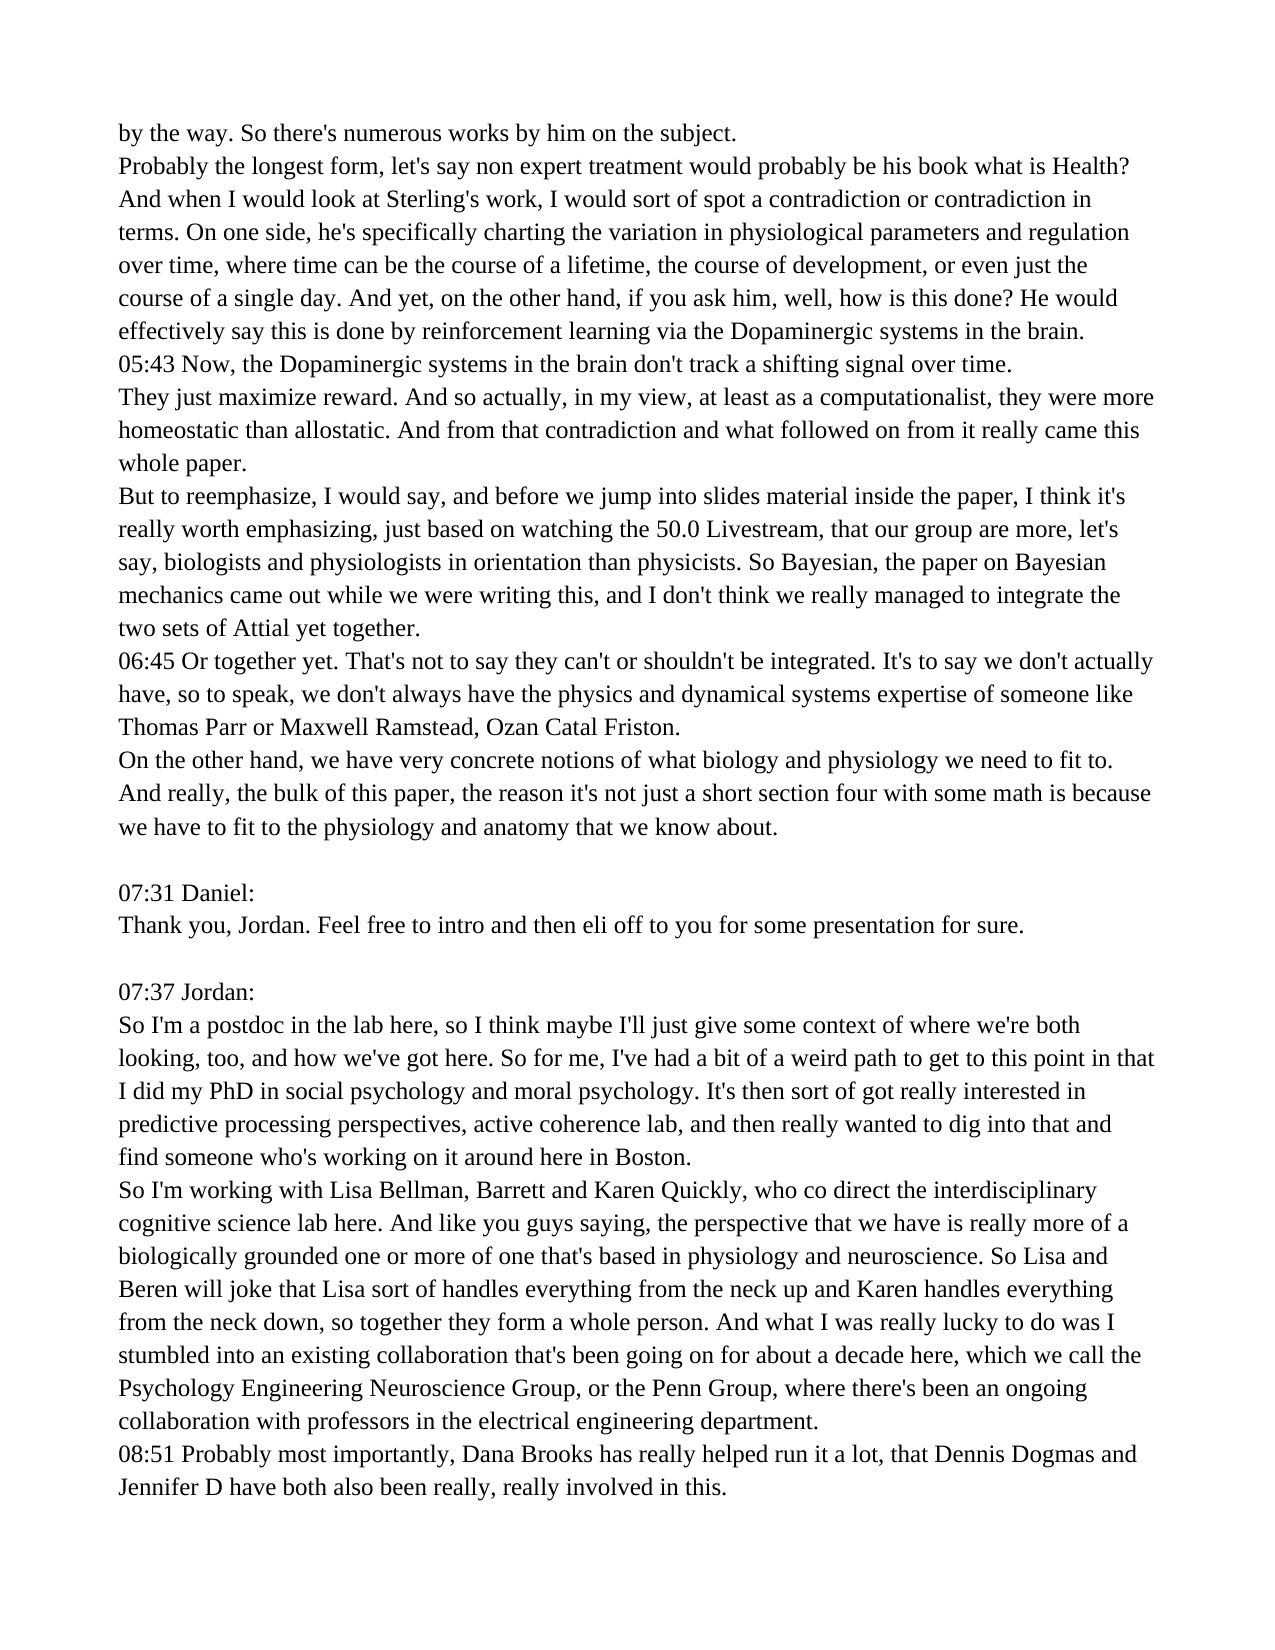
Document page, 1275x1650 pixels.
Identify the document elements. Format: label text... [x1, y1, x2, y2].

text 08:51 Probably most importantly, Dana Brooks has really helped run it a lot, that Dennis Dogmas and Jennifer D have both also been really, really involved in this. [118, 1439, 1157, 1501]
text On the other hand, we have very concrete notions of what biology and physiology we need to fit to. [118, 746, 1157, 774]
text They just maximize reward. And so actually, in my view, at least as a computationalist, they were more homeostatic than allostatic. And from that contradiction and what followed on from it really came this whole paper. [118, 382, 1157, 477]
text by the way. So there's numerous works by him on the subject. [118, 118, 1157, 147]
text Probably the longest form, let's say non expert treatment would probably be his book what is Health? [118, 151, 1157, 180]
text And when I would look at Sterling's work, I would sort of spot a contradiction or contradiction in terms. On one side, he's specifically charting the variation in physiological parameters and regulation over time, where time can be the course of a lifetime, the course of development, or even just the course of a single day. And yet, on the other hand, if you ask him, well, how is this done? He would effectively say this is done by reinforcement learning via the Dopaminergic systems in the brain. [118, 184, 1157, 345]
text So I'm working with Lisa Bellman, Barrett and Karen Quickly, who co direct the interdisciplinary cognitive science lab here. And like you guys saying, the perspective that we have is really more of a biologically grounded one or more of one that's based in physiology and neuroscience. So Lisa and Beren will joke that Lisa sort of handles everything from the neck up and Karen handles everything from the neck down, so together they form a whole person. And what I was really lucky to do was I stumbled into an existing collaboration that's been going on for about a decade here, which we call the Psychology Engineering Neuroscience Group, or the Penn Group, where there's been an ongoing collaboration with professors in the electrical engineering department. [118, 1175, 1157, 1435]
text But to reemphasize, I would say, and before we jump into slides material inside the paper, I think it's really worth emphasizing, just based on watching the 50.0 Livestream, that our group are more, let's say, biologists and physiologists in orientation than physicists. So Bayesian, the paper on Bayesian mechanics came out while we were writing this, and I don't think we really managed to integrate the two sets of Attial yet together. [118, 481, 1157, 642]
text Thank you, Jordan. Feel free to intro and then eli off to you for some presentation for sure. [118, 911, 1157, 939]
text 05:43 Now, the Dopaminergic systems in the brain don't track a shifting signal over time. [118, 349, 1157, 378]
text And really, the bulk of this paper, the reason it's not just a short section four with some math is because we have to fit to the physiology and anatomy that we know about. [118, 778, 1157, 840]
text 06:45 Or together yet. That's not to say they can't or shouldn't be integrated. It's to say we don't actually have, so to speak, we don't always have the physics and dynamical systems expertise of someone like Thomas Parr or Maxwell Ramstead, Ozan Catal Friston. [118, 646, 1157, 741]
text 07:31 Daniel: [118, 878, 1157, 906]
text 07:37 Jordan: [118, 977, 1157, 1005]
text So I'm a postdoc in the lab here, so I think maybe I'll just give some context of where we're both looking, too, and how we've got here. So for me, I've had a bit of a weird path to get to this point in that I did my PhD in social psychology and moral psychology. It's then sort of got really interested in predictive processing perspectives, active coherence lab, and then really wanted to dig into that and find someone who's working on it around here in Boston. [118, 1010, 1157, 1171]
